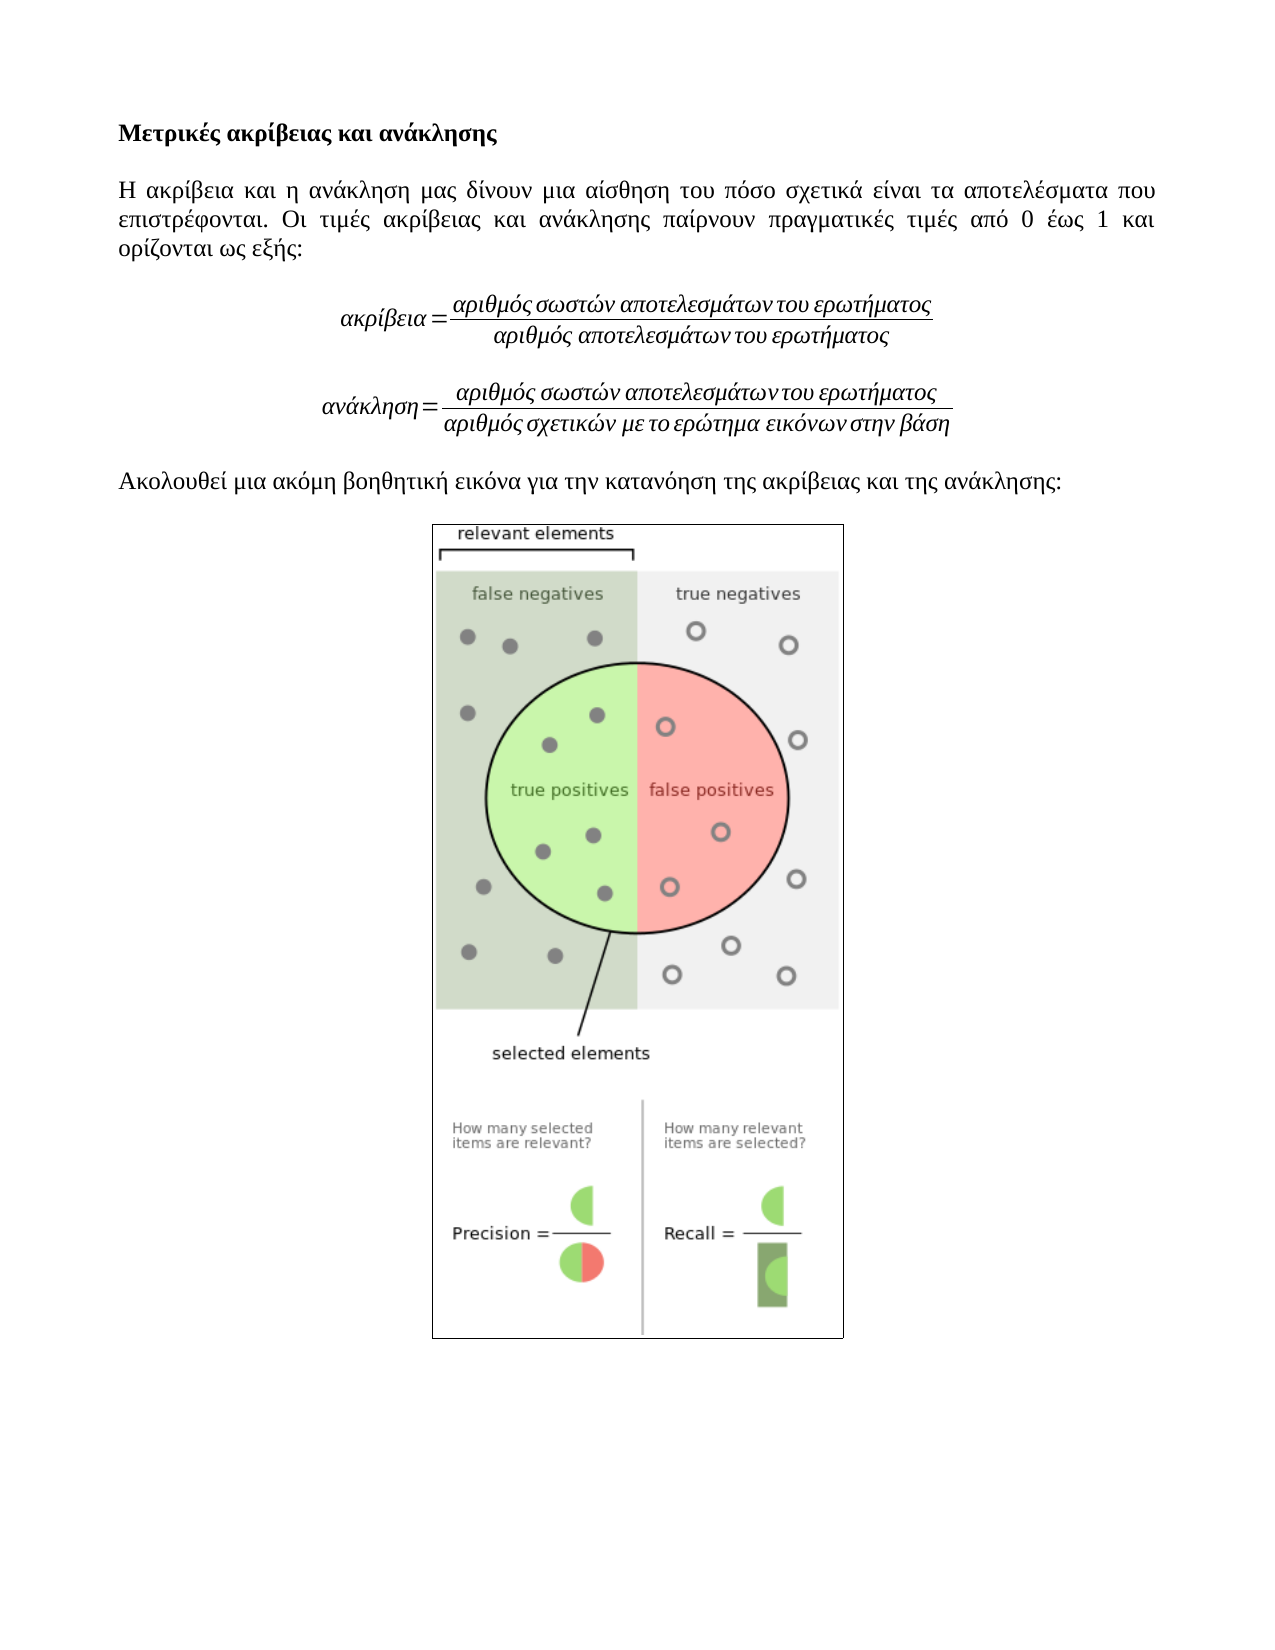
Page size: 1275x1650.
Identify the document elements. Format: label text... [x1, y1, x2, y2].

text Μετρικές ακρίβειας και ανάκλησης [118, 118, 1157, 147]
text Η ακρίβεια και η ανάκληση μας δίνουν μια αίσθηση του πόσο σχετικά είναι τα αποτελέσματα που επιστρέφονται. Οι τιμές ακρίβειας και ανάκλησης παίρνουν πραγματικές τιμές από 0 έως 1 και ορίζονται ως εξής: [118, 176, 1157, 262]
text Ακολουθεί μια ακόμη βοηθητική εικόνα για την κατανόηση της ακρίβειας και της ανάκλησης: [118, 466, 1157, 495]
picture [435, 526, 840, 1335]
